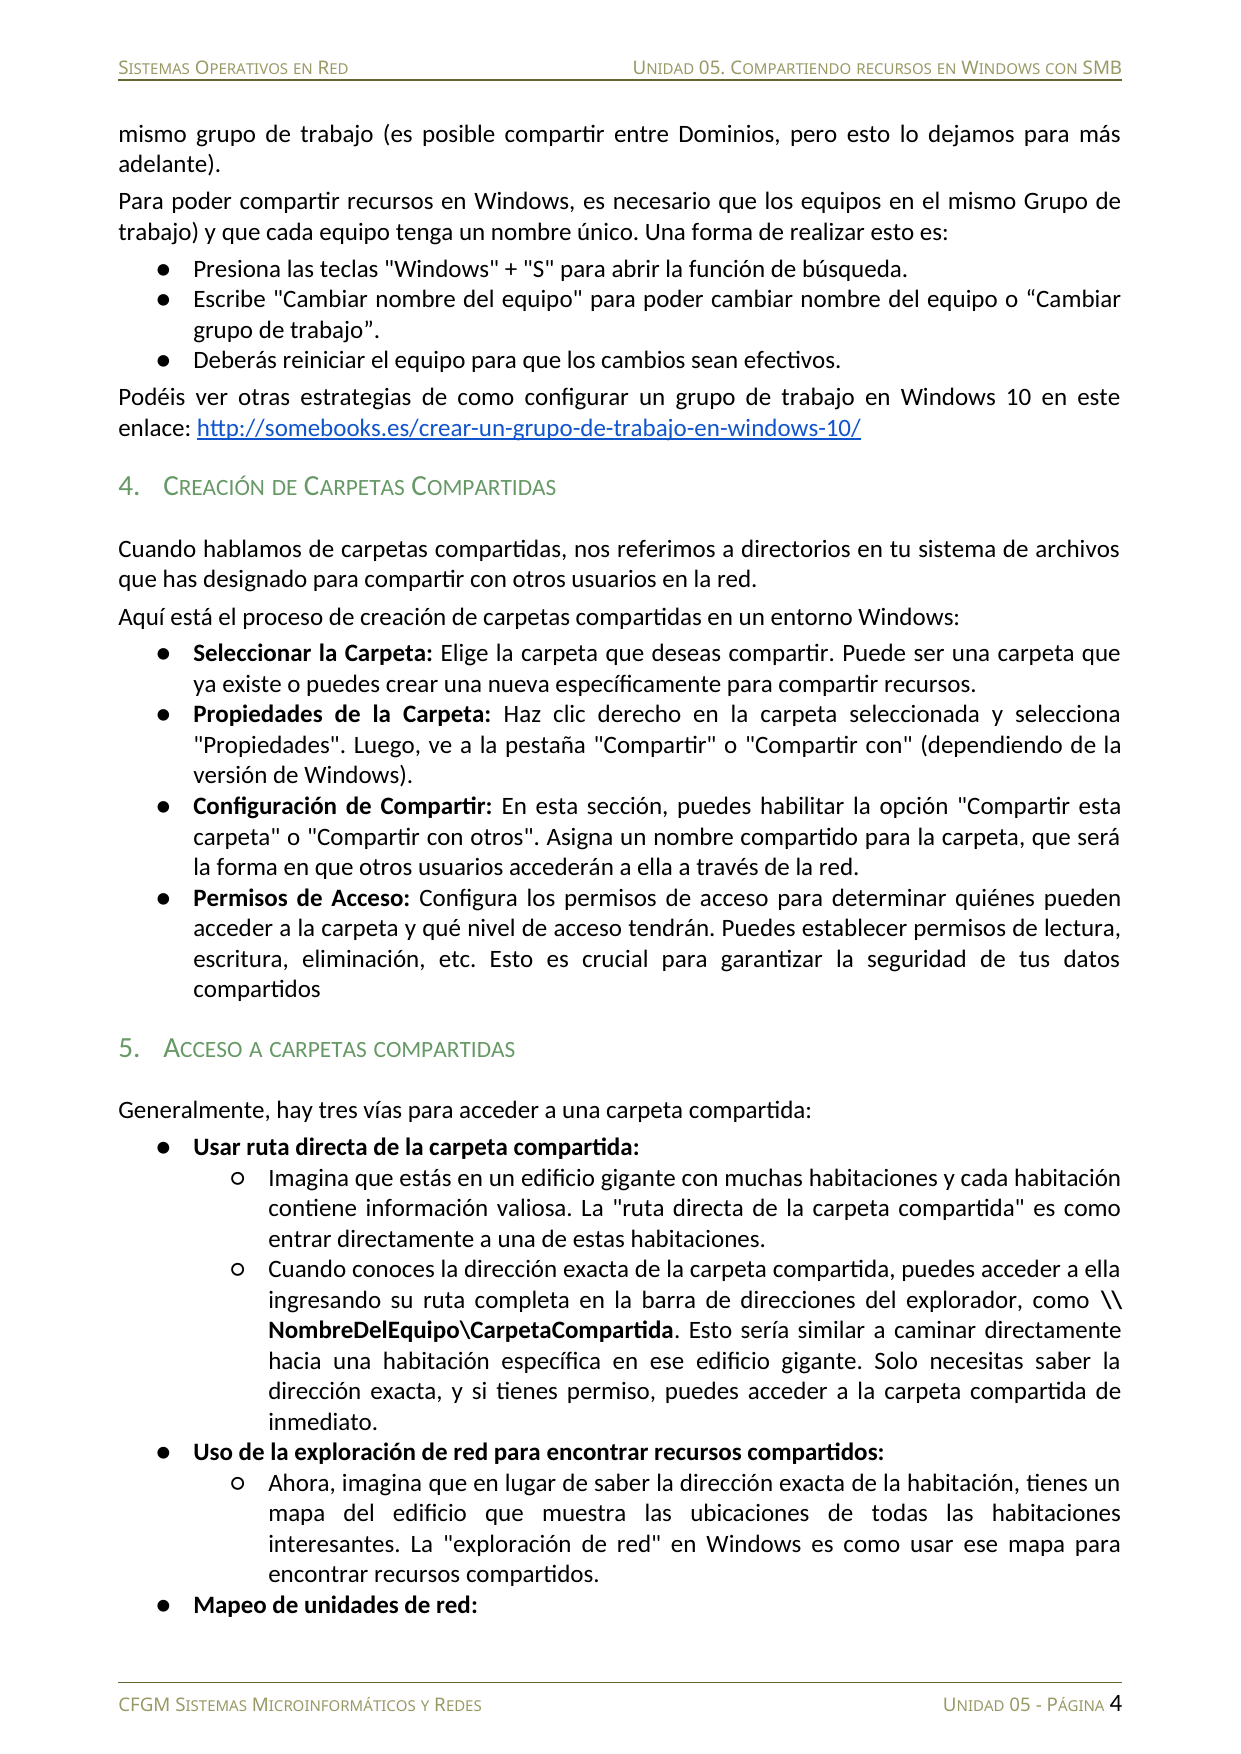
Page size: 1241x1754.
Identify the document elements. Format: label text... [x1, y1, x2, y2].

list Configuración de Compartir: En esta sección, puedes habilitar la opción "Compartir esta carpeta" o "Compartir con otros". Asigna un nombre compartido para la carpeta, que será la forma en que otros usuarios accederán a ella a través de la red. [156, 790, 1122, 882]
list Ahora, imagina que en lugar de saber la dirección exacta de la habitación, tienes un mapa del edificio que muestra las ubicaciones de todas las habitaciones interesantes. La "exploración de red" en Windows es como usar ese mapa para encontrar recursos compartidos. [231, 1467, 1122, 1589]
text mismo grupo de trabajo (es posible compartir entre Dominios, pero esto lo dejamos para más adelante). [118, 118, 1122, 179]
list Permisos de Acceso: Configura los permisos de acceso para determinar quiénes pueden acceder a la carpeta y qué nivel de acceso tendrán. Puedes establecer permisos de lectura, escritura, eliminación, etc. Esto es crucial para garantizar la seguridad de tus datos compartidos [156, 882, 1122, 1004]
subtitle Acceso a carpetas compartidas [118, 1029, 1122, 1064]
text Cuando hablamos de carpetas compartidas, nos referimos a directorios en tu sistema de archivos que has designado para compartir con otros usuarios en la red. [118, 533, 1122, 594]
list Mapeo de unidades de red: [156, 1589, 1122, 1620]
subtitle Creación de Carpetas Compartidas [118, 467, 1122, 503]
list Deberás reiniciar el equipo para que los cambios sean efectivos. [156, 344, 1122, 375]
list Uso de la exploración de red para encontrar recursos compartidos: [156, 1437, 1122, 1467]
text Podéis ver otras estrategias de como configurar un grupo de trabajo en Windows 10 en este enlace: http://somebooks.es/crear-un-grupo-de-trabajo-en-windows-10/ [118, 382, 1122, 443]
list Presiona las teclas "Windows" + "S" para abrir la función de búsqueda. [156, 253, 1122, 283]
text Para poder compartir recursos en Windows, es necesario que los equipos en el mismo Grupo de trabajo) y que cada equipo tenga un nombre único. Una forma de realizar esto es: [118, 186, 1122, 247]
list Escribe "Cambiar nombre del equipo" para poder cambiar nombre del equipo o “Cambiar grupo de trabajo”. [156, 283, 1122, 344]
list Cuando conoces la dirección exacta de la carpeta compartida, puedes acceder a ella ingresando su ruta completa en la barra de direcciones del explorador, como \\NombreDelEquipo\CarpetaCompartida. Esto sería similar a caminar directamente hacia una habitación específica en ese edificio gigante. Solo necesitas saber la dirección exacta, y si tienes permiso, puedes acceder a la carpeta compartida de inmediato. [231, 1253, 1122, 1437]
text Generalmente, hay tres vías para acceder a una carpeta compartida: [118, 1094, 1122, 1125]
list Usar ruta directa de la carpeta compartida: [156, 1131, 1122, 1162]
list Imagina que estás en un edificio gigante con muchas habitaciones y cada habitación contiene información valiosa. La "ruta directa de la carpeta compartida" es como entrar directamente a una de estas habitaciones. [231, 1162, 1122, 1253]
text Aquí está el proceso de creación de carpetas compartidas en un entorno Windows: [118, 601, 1122, 631]
list Propiedades de la Carpeta: Haz clic derecho en la carpeta seleccionada y selecciona "Propiedades". Luego, ve a la pestaña "Compartir" o "Compartir con" (dependiendo de la versión de Windows). [156, 699, 1122, 790]
list Seleccionar la Carpeta: Elige la carpeta que deseas compartir. Puede ser una carpeta que ya existe o puedes crear una nueva específicamente para compartir recursos. [156, 638, 1122, 699]
